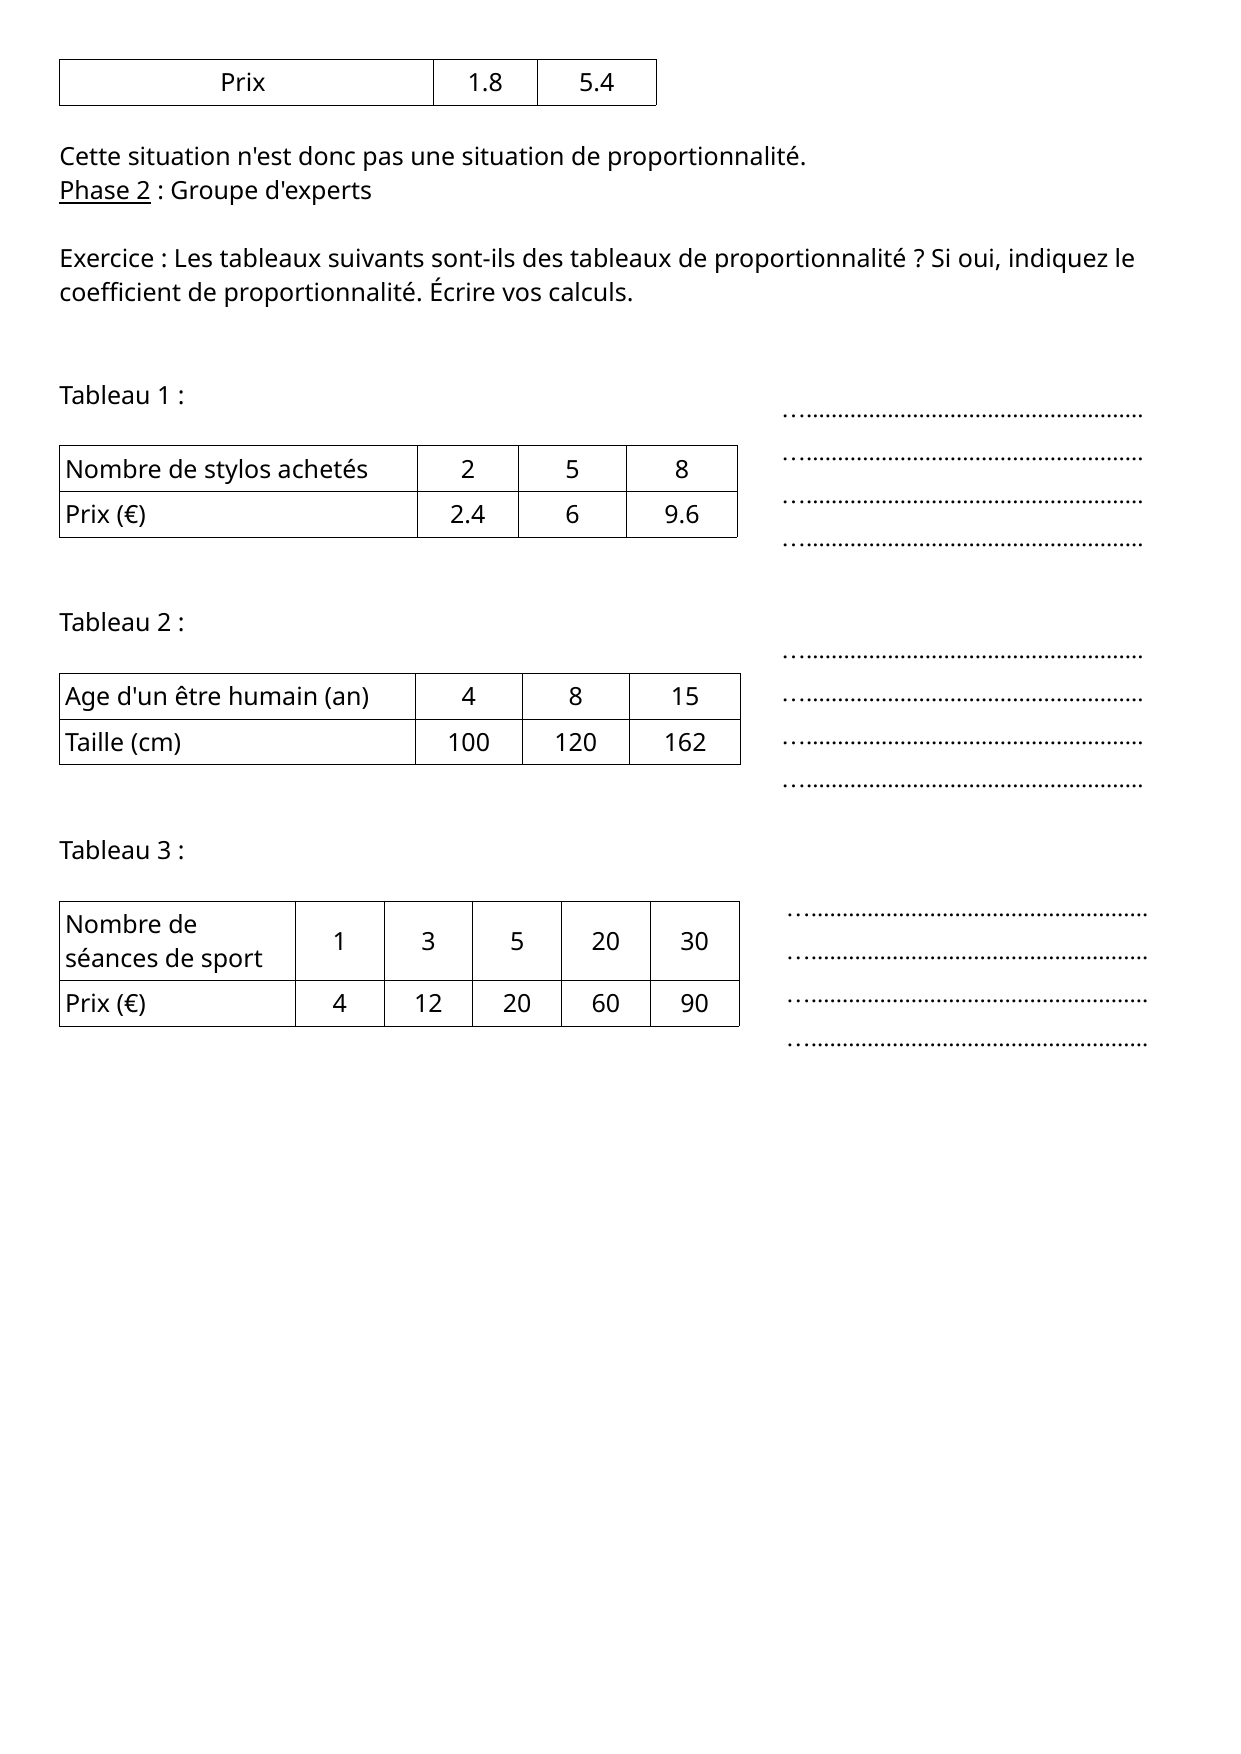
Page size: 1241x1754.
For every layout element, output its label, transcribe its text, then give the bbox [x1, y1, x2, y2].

table_header 20 [562, 902, 650, 980]
table_header Nombre de stylos achetés [60, 446, 417, 491]
table_cell Taille (cm) [60, 720, 415, 764]
table_cell 120 [523, 720, 629, 764]
table_cell 60 [562, 981, 650, 1026]
table_header 4 [416, 674, 522, 719]
table_cell 20 [473, 981, 561, 1026]
table_header 2 [418, 446, 518, 491]
table_cell 4 [296, 981, 384, 1026]
table_header Nombre de séances de sport [60, 902, 295, 980]
table_header 5 [473, 902, 561, 980]
text Phase 2 : Groupe d'experts [59, 173, 1181, 207]
table_cell 2,4 [418, 492, 518, 537]
table_cell 6 [519, 492, 626, 537]
table_header 30 [651, 902, 739, 980]
table_cell 90 [651, 981, 739, 1026]
table_cell Prix [60, 60, 433, 105]
table_cell 162 [630, 720, 740, 764]
table_cell Prix (€) [60, 981, 295, 1026]
table_cell 1,8 [434, 60, 537, 105]
table_cell 100 [416, 720, 522, 764]
text Tableau 1 : [59, 377, 1181, 411]
table_cell 12 [385, 981, 472, 1026]
table_header 3 [385, 902, 472, 980]
table_header Age d'un être humain (an) [60, 674, 415, 719]
table_header 1 [296, 902, 384, 980]
text Exercice : Les tableaux suivants sont-ils des tableaux de proportionnalité ? Si oui, indiquez le coefficient de proportionnalité. Écrire vos calculs. [59, 241, 1181, 309]
text Tableau 2 : [59, 605, 1181, 639]
text Tableau 3 : [59, 832, 1181, 867]
table_header 5 [519, 446, 626, 491]
table_cell 5,4 [538, 60, 656, 105]
text Cette situation n'est donc pas une situation de proportionnalité. [59, 139, 1181, 173]
table_cell 9,6 [627, 492, 737, 537]
table_header 8 [627, 446, 737, 491]
table_cell Prix (€) [60, 492, 417, 537]
table_header 15 [630, 674, 740, 719]
table_header 8 [523, 674, 629, 719]
